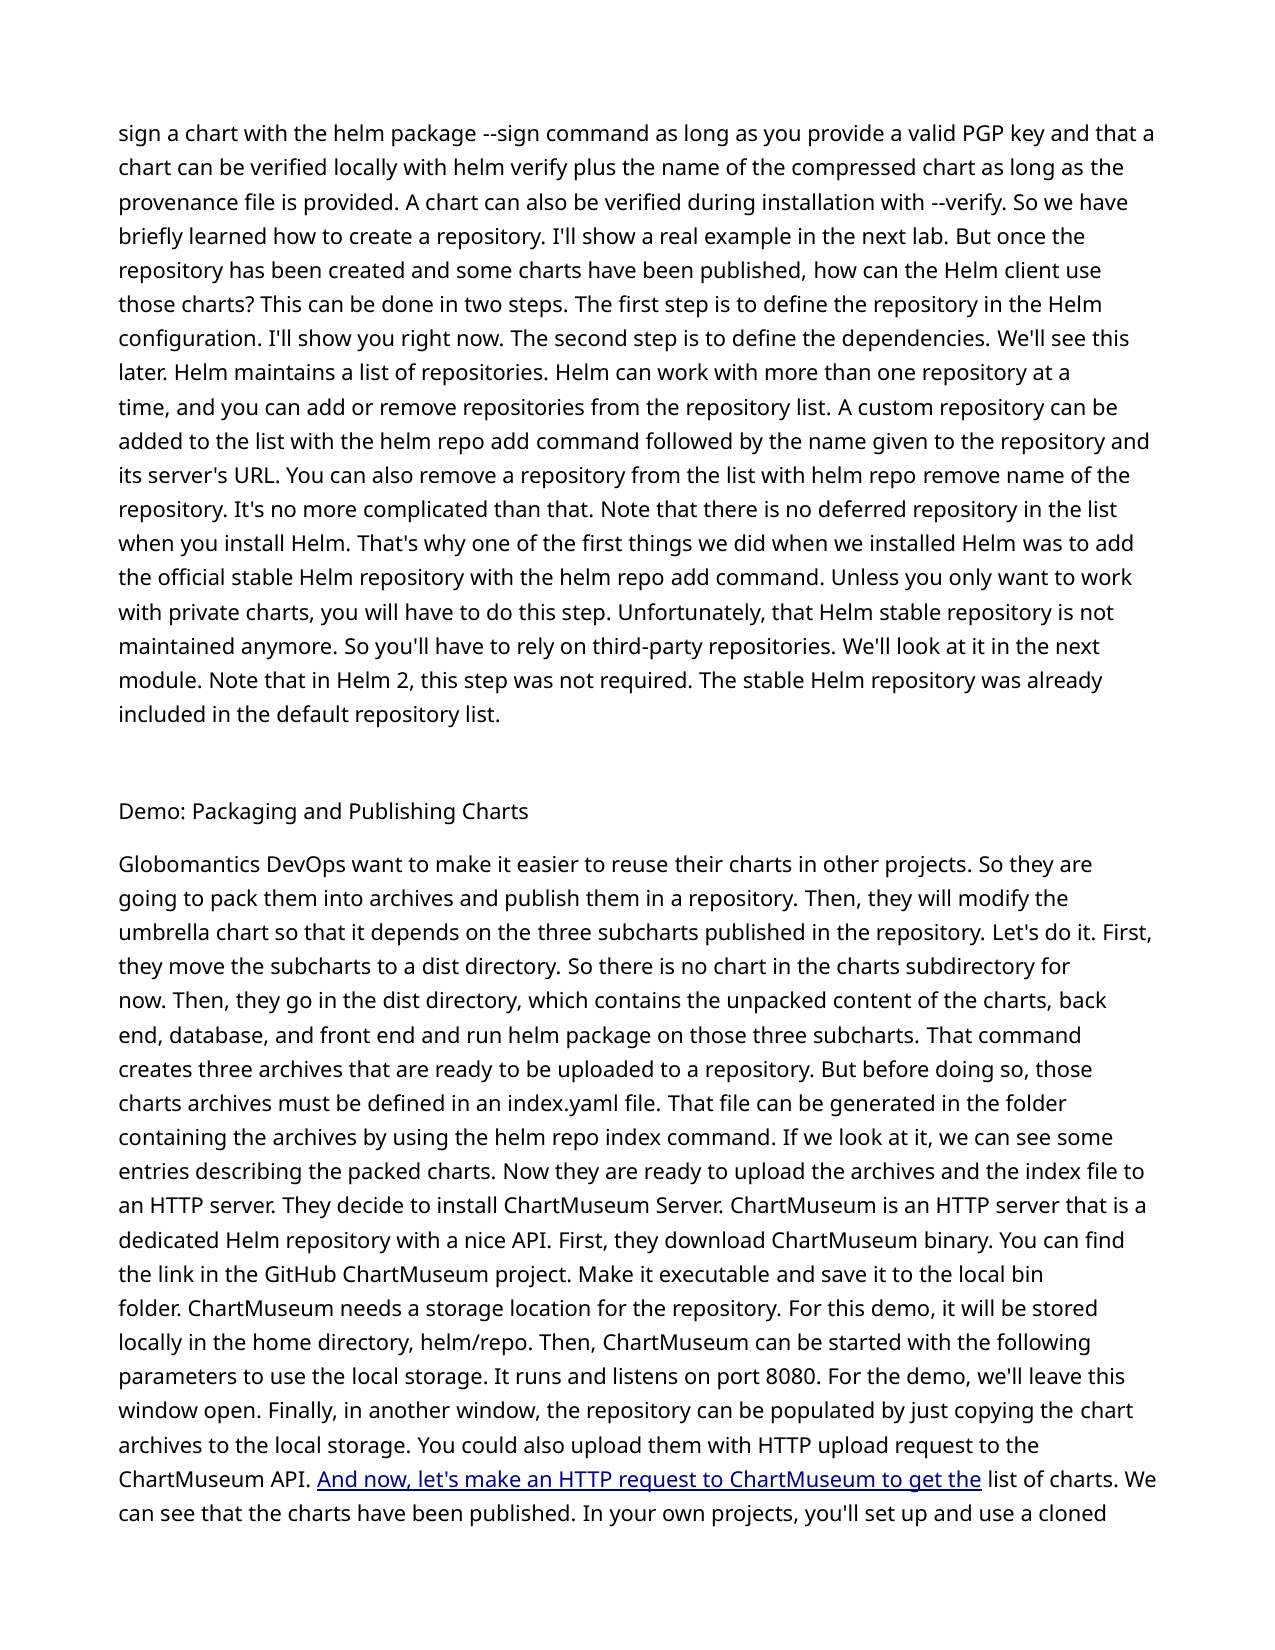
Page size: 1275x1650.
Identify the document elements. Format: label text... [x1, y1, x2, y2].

text Globomantics DevOps want to make it easier to reuse their charts in other projects. So they are going to pack them into archives and publish them in a repository. Then, they will modify the umbrella chart so that it depends on the three subcharts published in the repository. Let's do it. First, they move the subcharts to a dist directory. So there is no chart in the charts subdirectory for now. Then, they go in the dist directory, which contains the unpacked content of the charts, back end, database, and front end and run helm package on those three subcharts. That command creates three archives that are ready to be uploaded to a repository. But before doing so, those charts archives must be defined in an index.yaml file. That file can be generated in the folder containing the archives by using the helm repo index command. If we look at it, we can see some entries describing the packed charts. Now they are ready to upload the archives and the index file to an HTTP server. They decide to install ChartMuseum Server. ChartMuseum is an HTTP server that is a dedicated Helm repository with a nice API. First, they download ChartMuseum binary. You can find the link in the GitHub ChartMuseum project. Make it executable and save it to the local bin folder. ChartMuseum needs a storage location for the repository. For this demo, it will be stored locally in the home directory, helm/repo. Then, ChartMuseum can be started with the following parameters to use the local storage. It runs and listens on port 8080. For the demo, we'll leave this window open. Finally, in another window, the repository can be populated by just copying the chart archives to the local storage. You could also upload them with HTTP upload request to the ChartMuseum API. And now, let's make an HTTP request to ChartMuseum to get the list of charts. We can see that the charts have been published. In your own projects, you'll set up and use a cloned [118, 849, 1157, 1528]
subtitle Demo: Packaging and Publishing Charts [118, 796, 1157, 825]
text sign a chart with the helm package ‑‑sign command as long as you provide a valid PGP key and that a chart can be verified locally with helm verify plus the name of the compressed chart as long as the provenance file is provided. A chart can also be verified during installation with ‑‑verify. So we have briefly learned how to create a repository. I'll show a real example in the next lab. But once the repository has been created and some charts have been published, how can the Helm client use those charts? This can be done in two steps. The first step is to define the repository in the Helm configuration. I'll show you right now. The second step is to define the dependencies. We'll see this later. Helm maintains a list of repositories. Helm can work with more than one repository at a time, and you can add or remove repositories from the repository list. A custom repository can be added to the list with the helm repo add command followed by the name given to the repository and its server's URL. You can also remove a repository from the list with helm repo remove name of the repository. It's no more complicated than that. Note that there is no deferred repository in the list when you install Helm. That's why one of the first things we did when we installed Helm was to add the official stable Helm repository with the helm repo add command. Unless you only want to work with private charts, you will have to do this step. Unfortunately, that Helm stable repository is not maintained anymore. So you'll have to rely on third‑party repositories. We'll look at it in the next module. Note that in Helm 2, this step was not required. The stable Helm repository was already included in the default repository list. [118, 118, 1157, 729]
